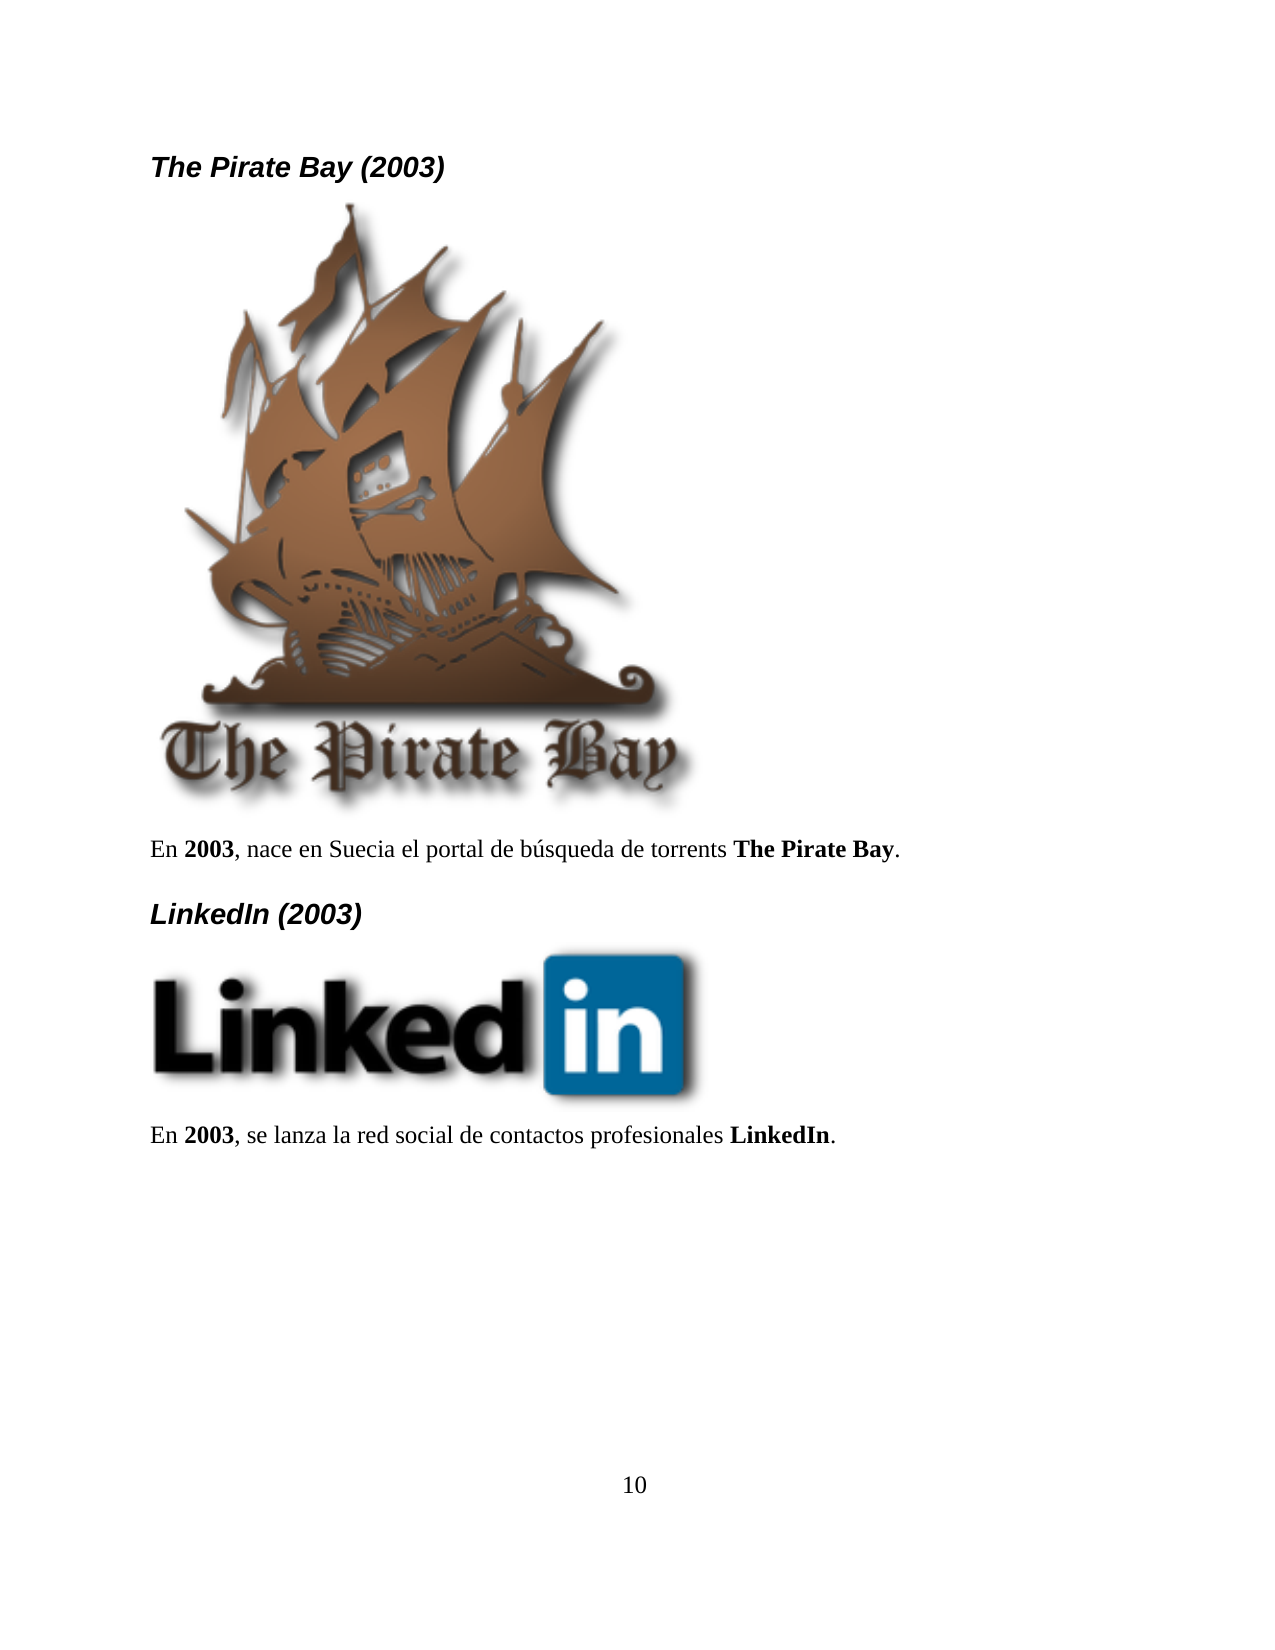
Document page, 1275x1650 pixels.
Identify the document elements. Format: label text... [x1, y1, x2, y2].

subtitle The Pirate Bay (2003) [150, 150, 1125, 183]
text En 2003, se lanza la red social de contactos profesionales LinkedIn. [150, 1121, 1125, 1149]
picture [150, 942, 709, 1112]
subtitle LinkedIn (2003) [150, 897, 1125, 930]
picture [150, 196, 709, 826]
text En 2003, nace en Suecia el portal de búsqueda de torrents The Pirate Bay. [150, 834, 1125, 863]
